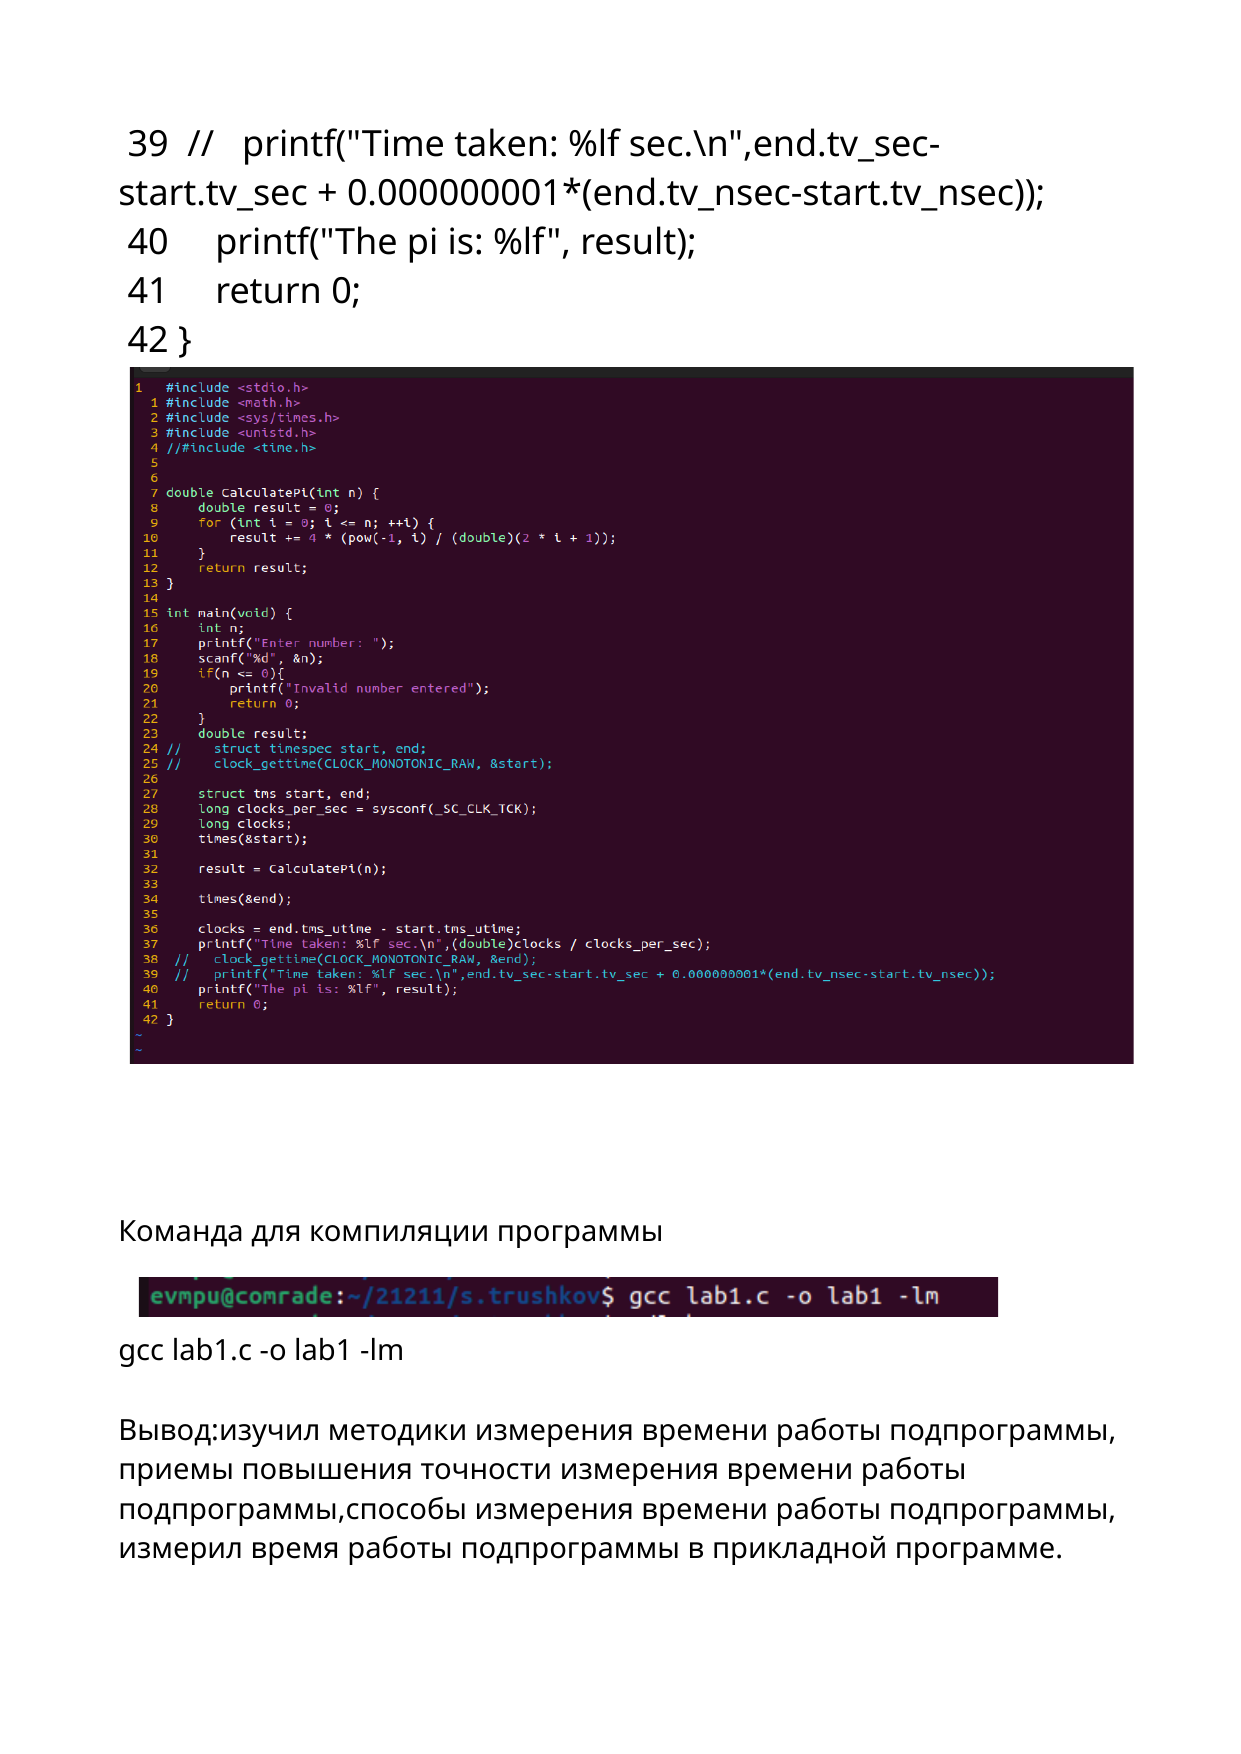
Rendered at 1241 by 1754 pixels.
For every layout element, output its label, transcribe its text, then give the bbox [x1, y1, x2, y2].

text Вывод:изучил методики измерения времени работы подпрограммы, приемы повышения точности измерения времени работы подпрограммы,способы измерения времени работы подпрограммы, измерил время работы подпрограммы в прикладной программе. [118, 1409, 1122, 1567]
text 41 return 0; [118, 265, 1122, 314]
text 40 printf("The pi is: %lf", result); [118, 216, 1122, 265]
text gcc lab1.c -o lab1 -lm [118, 1329, 1122, 1369]
text 42 } [118, 314, 1122, 363]
text Команда для компиляции программы [118, 1210, 1122, 1250]
picture [138, 1277, 999, 1317]
picture [129, 367, 1134, 1064]
text 39 // printf("Time taken: %lf sec.\n",end.tv_sec-start.tv_sec + 0.000000001*(end.tv_nsec-start.tv_nsec)); [118, 118, 1122, 216]
